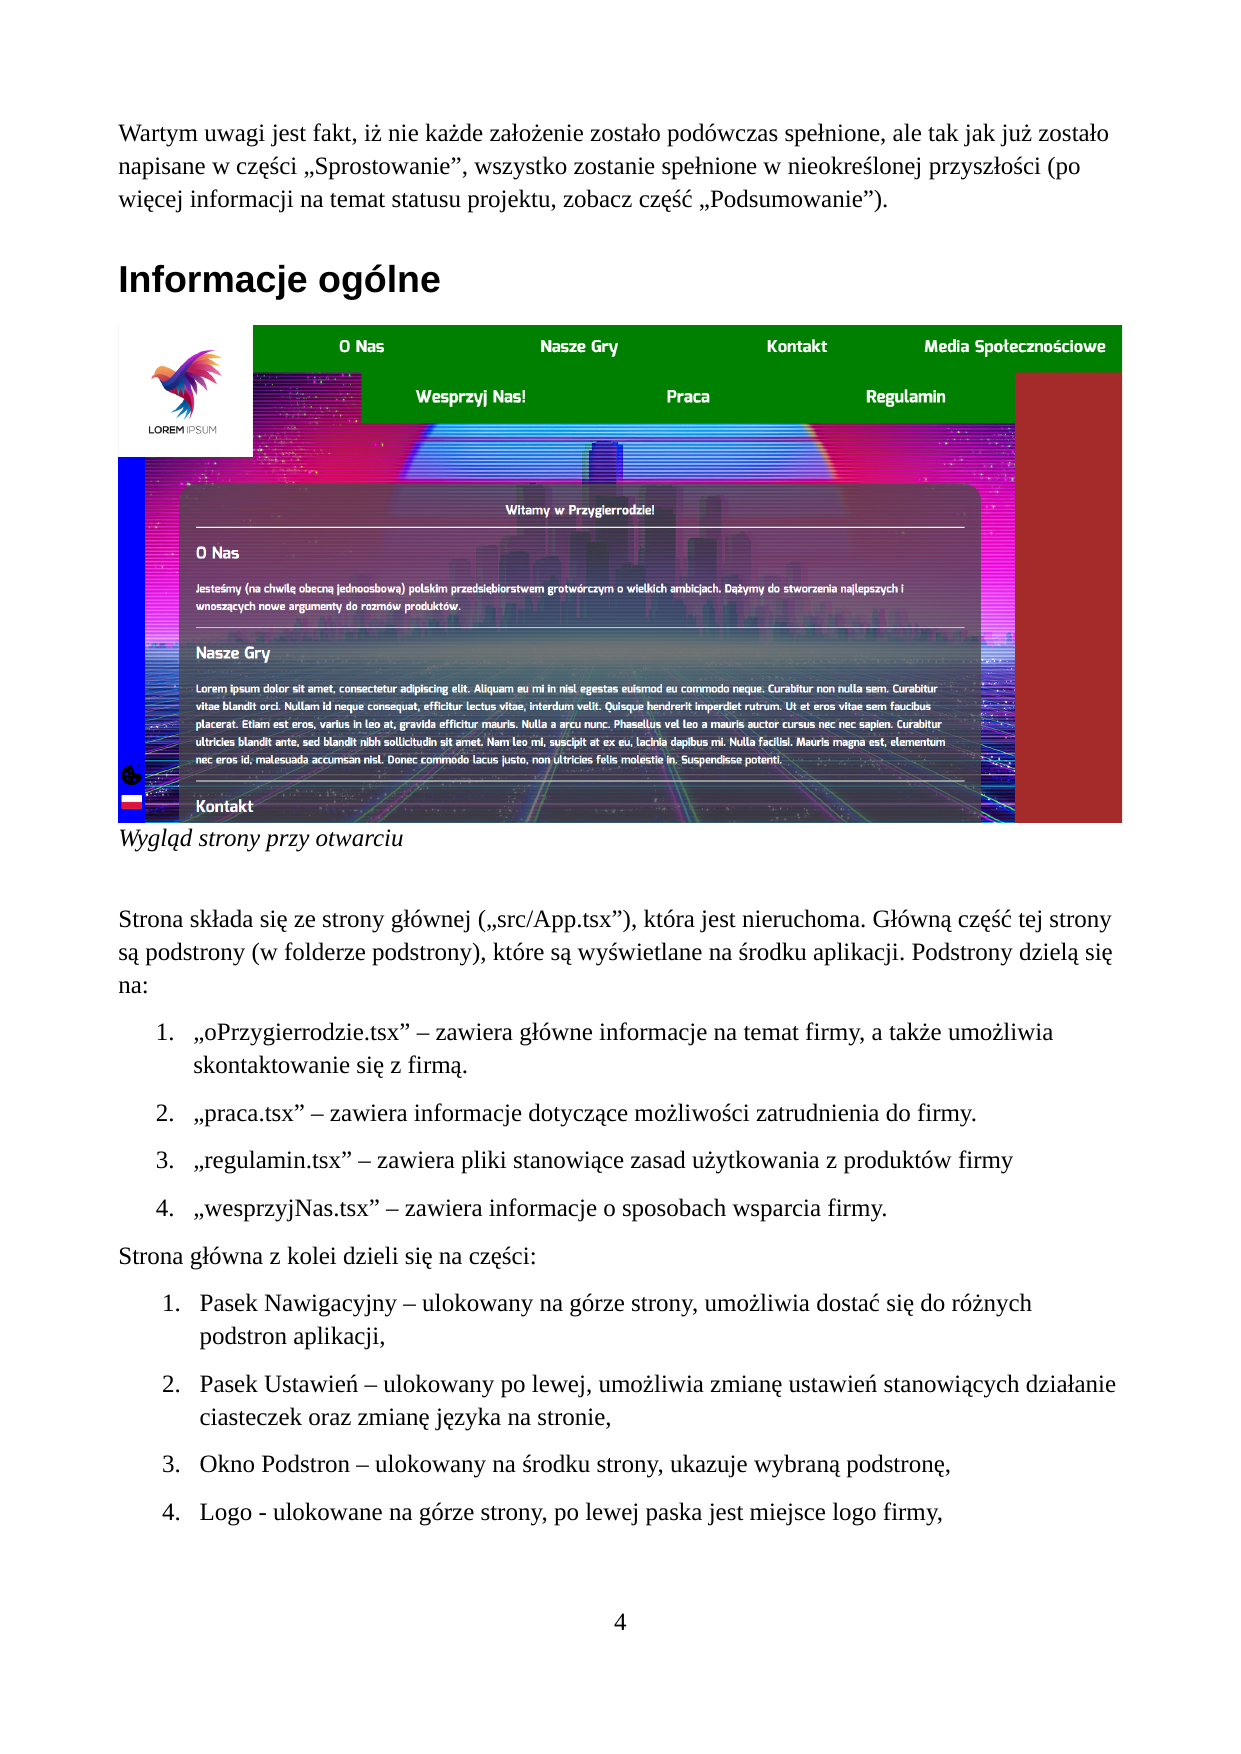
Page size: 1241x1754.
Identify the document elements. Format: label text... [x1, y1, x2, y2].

text Wygląd strony przy otwarciu [118, 823, 1122, 852]
list „praca.tsx” – zawiera informacje dotyczące możliwości zatrudnienia do firmy. [156, 1098, 1122, 1127]
list Pasek Ustawień – ulokowany po lewej, umożliwia zmianę ustawień stanowiących działanie ciasteczek oraz zmianę języka na stronie, [162, 1369, 1122, 1431]
text Wartym uwagi jest fakt, iż nie każde założenie zostało podówczas spełnione, ale tak jak już zostało napisane w części „Sprostowanie”, wszystko zostanie spełnione w nieokreślonej przyszłości (po więcej informacji na temat statusu projektu, zobacz część „Podsumowanie”). [118, 118, 1122, 213]
list „wesprzyjNas.tsx” – zawiera informacje o sposobach wsparcia firmy. [156, 1193, 1122, 1222]
list Pasek Nawigacyjny – ulokowany na górze strony, umożliwia dostać się do różnych podstron aplikacji, [162, 1288, 1122, 1350]
list Okno Podstron – ulokowany na środku strony, ukazuje wybraną podstronę, [162, 1449, 1122, 1478]
list „regulamin.tsx” – zawiera pliki stanowiące zasad użytkowania z produktów firmy [156, 1146, 1122, 1174]
list Logo - ulokowane na górze strony, po lewej paska jest miejsce logo firmy, [162, 1497, 1122, 1526]
list „oPrzygierrodzie.tsx” – zawiera główne informacje na temat firmy, a także umożliwia skontaktowanie się z firmą. [156, 1017, 1122, 1079]
text Strona składa się ze strony głównej („src/App.tsx”), która jest nieruchoma. Główną część tej strony są podstrony (w folderze podstrony), które są wyświetlane na środku aplikacji. Podstrony dzielą się na: [118, 904, 1122, 998]
text Strona główna z kolei dzieli się na części: [118, 1241, 1122, 1269]
picture [118, 325, 1123, 823]
subtitle Informacje ogólne [118, 257, 1122, 300]
